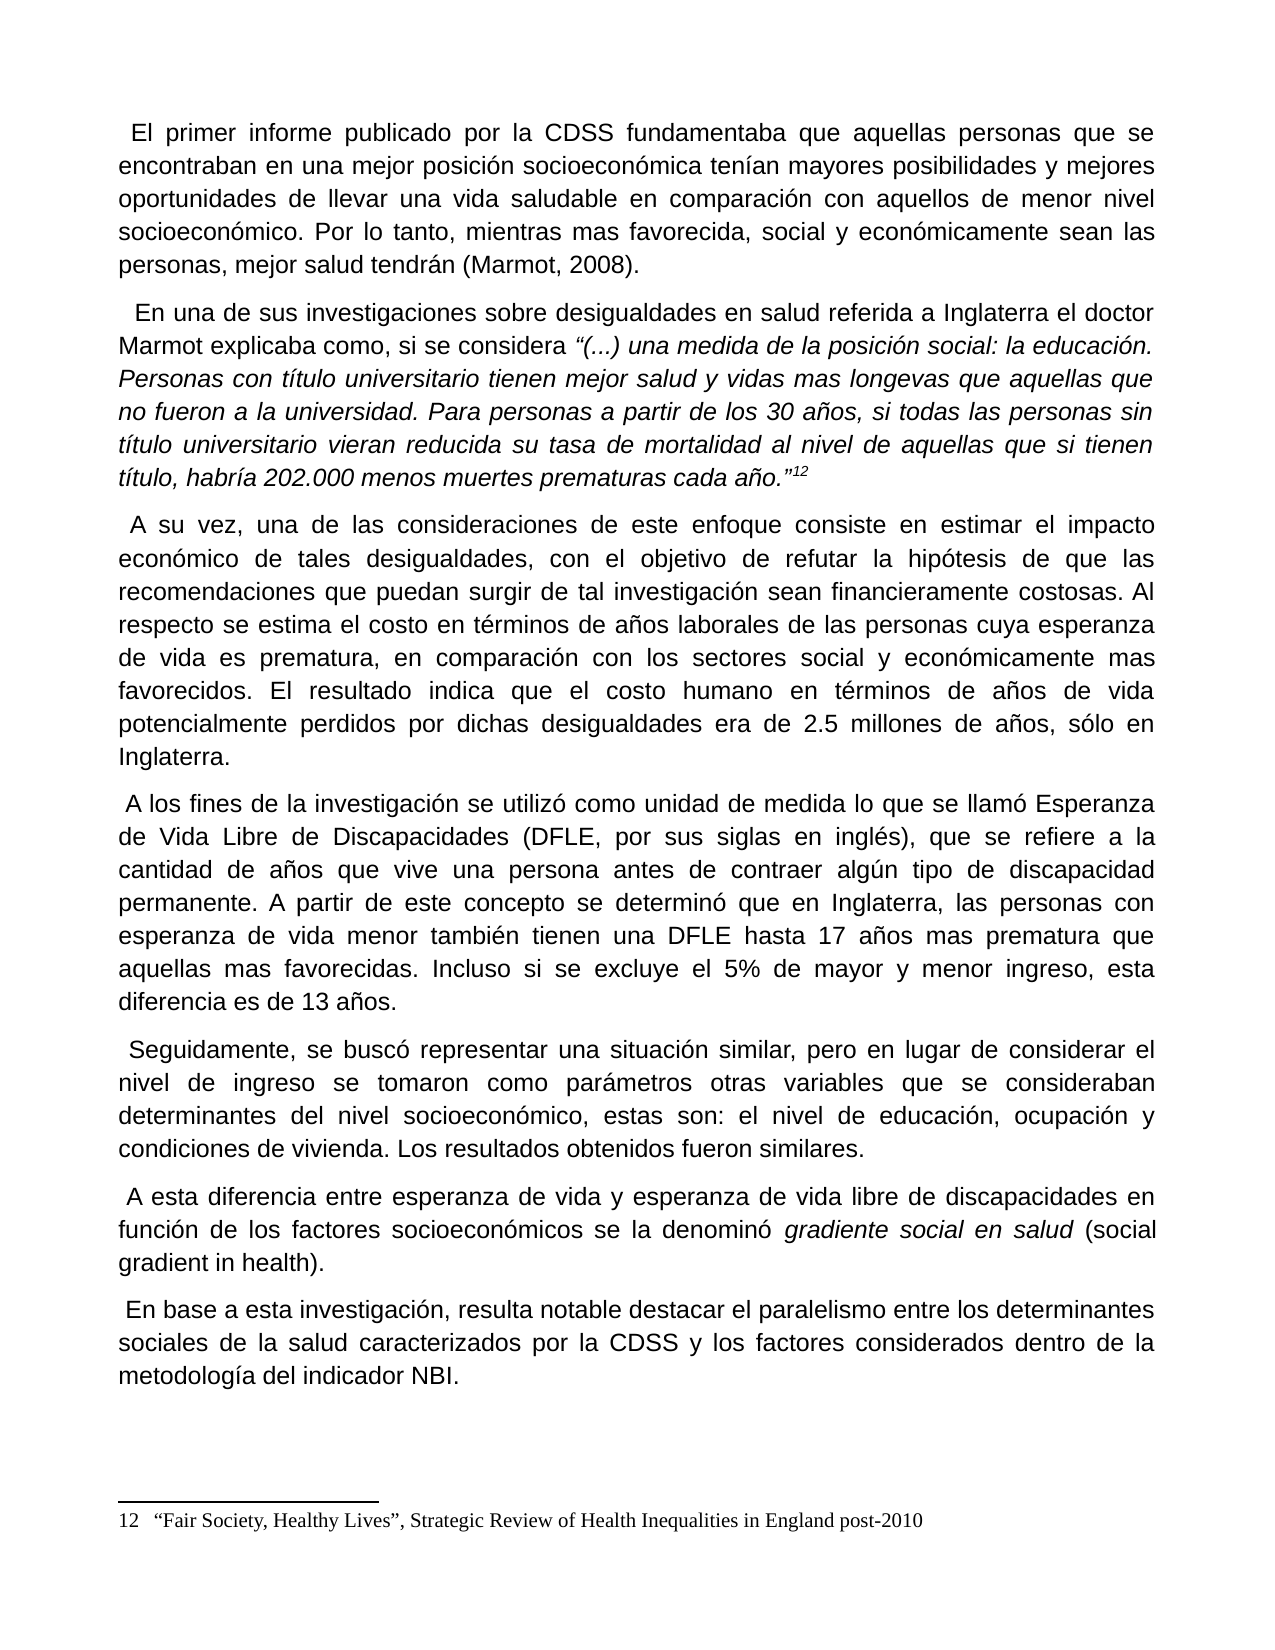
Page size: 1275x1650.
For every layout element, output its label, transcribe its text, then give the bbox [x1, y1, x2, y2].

text En base a esta investigación, resulta notable destacar el paralelismo entre los determinantes sociales de la salud caracterizados por la CDSS y los factores considerados dentro de la metodología del indicador NBI. [118, 1295, 1157, 1390]
text Seguidamente, se buscó representar una situación similar, pero en lugar de considerar el nivel de ingreso se tomaron como parámetros otras variables que se consideraban determinantes del nivel socioeconómico, estas son: el nivel de educación, ocupación y condiciones de vivienda. Los resultados obtenidos fueron similares. [118, 1035, 1157, 1163]
text A su vez, una de las consideraciones de este enfoque consiste en estimar el impacto económico de tales desigualdades, con el objetivo de refutar la hipótesis de que las recomendaciones que puedan surgir de tal investigación sean financieramente costosas. Al respecto se estima el costo en términos de años laborales de las personas cuya esperanza de vida es prematura, en comparación con los sectores social y económicamente mas favorecidos. El resultado indica que el costo humano en términos de años de vida potencialmente perdidos por dichas desigualdades era de 2.5 millones de años, sólo en Inglaterra. [118, 511, 1157, 770]
text A los fines de la investigación se utilizó como unidad de medida lo que se llamó Esperanza de Vida Libre de Discapacidades (DFLE, por sus siglas en inglés), que se refiere a la cantidad de años que vive una persona antes de contraer algún tipo de discapacidad permanente. A partir de este concepto se determinó que en Inglaterra, las personas con esperanza de vida menor también tienen una DFLE hasta 17 años mas prematura que aquellas mas favorecidas. Incluso si se excluye el 5% de mayor y menor ingreso, esta diferencia es de 13 años. [118, 789, 1157, 1016]
text “Fair Society, Healthy Lives”, Strategic Review of Health Inequalities in England post-2010 [118, 1508, 1157, 1532]
text El primer informe publicado por la CDSS fundamentaba que aquellas personas que se encontraban en una mejor posición socioeconómica tenían mayores posibilidades y mejores oportunidades de llevar una vida saludable en comparación con aquellos de menor nivel socioeconómico. Por lo tanto, mientras mas favorecida, social y económicamente sean las personas, mejor salud tendrán (Marmot, 2008). [118, 118, 1157, 279]
text A esta diferencia entre esperanza de vida y esperanza de vida libre de discapacidades en función de los factores socioeconómicos se la denominó gradiente social en salud (social gradient in health). [118, 1182, 1157, 1276]
text En una de sus investigaciones sobre desigualdades en salud referida a Inglaterra el doctor Marmot explicaba como, si se considera “(...) una medida de la posición social: la educación. Personas con título universitario tienen mejor salud y vidas mas longevas que aquellas que no fueron a la universidad. Para personas a partir de los 30 años, si todas las personas sin título universitario vieran reducida su tasa de mortalidad al nivel de aquellas que si tienen título, habría 202.000 menos muertes prematuras cada año.” [118, 298, 1157, 492]
